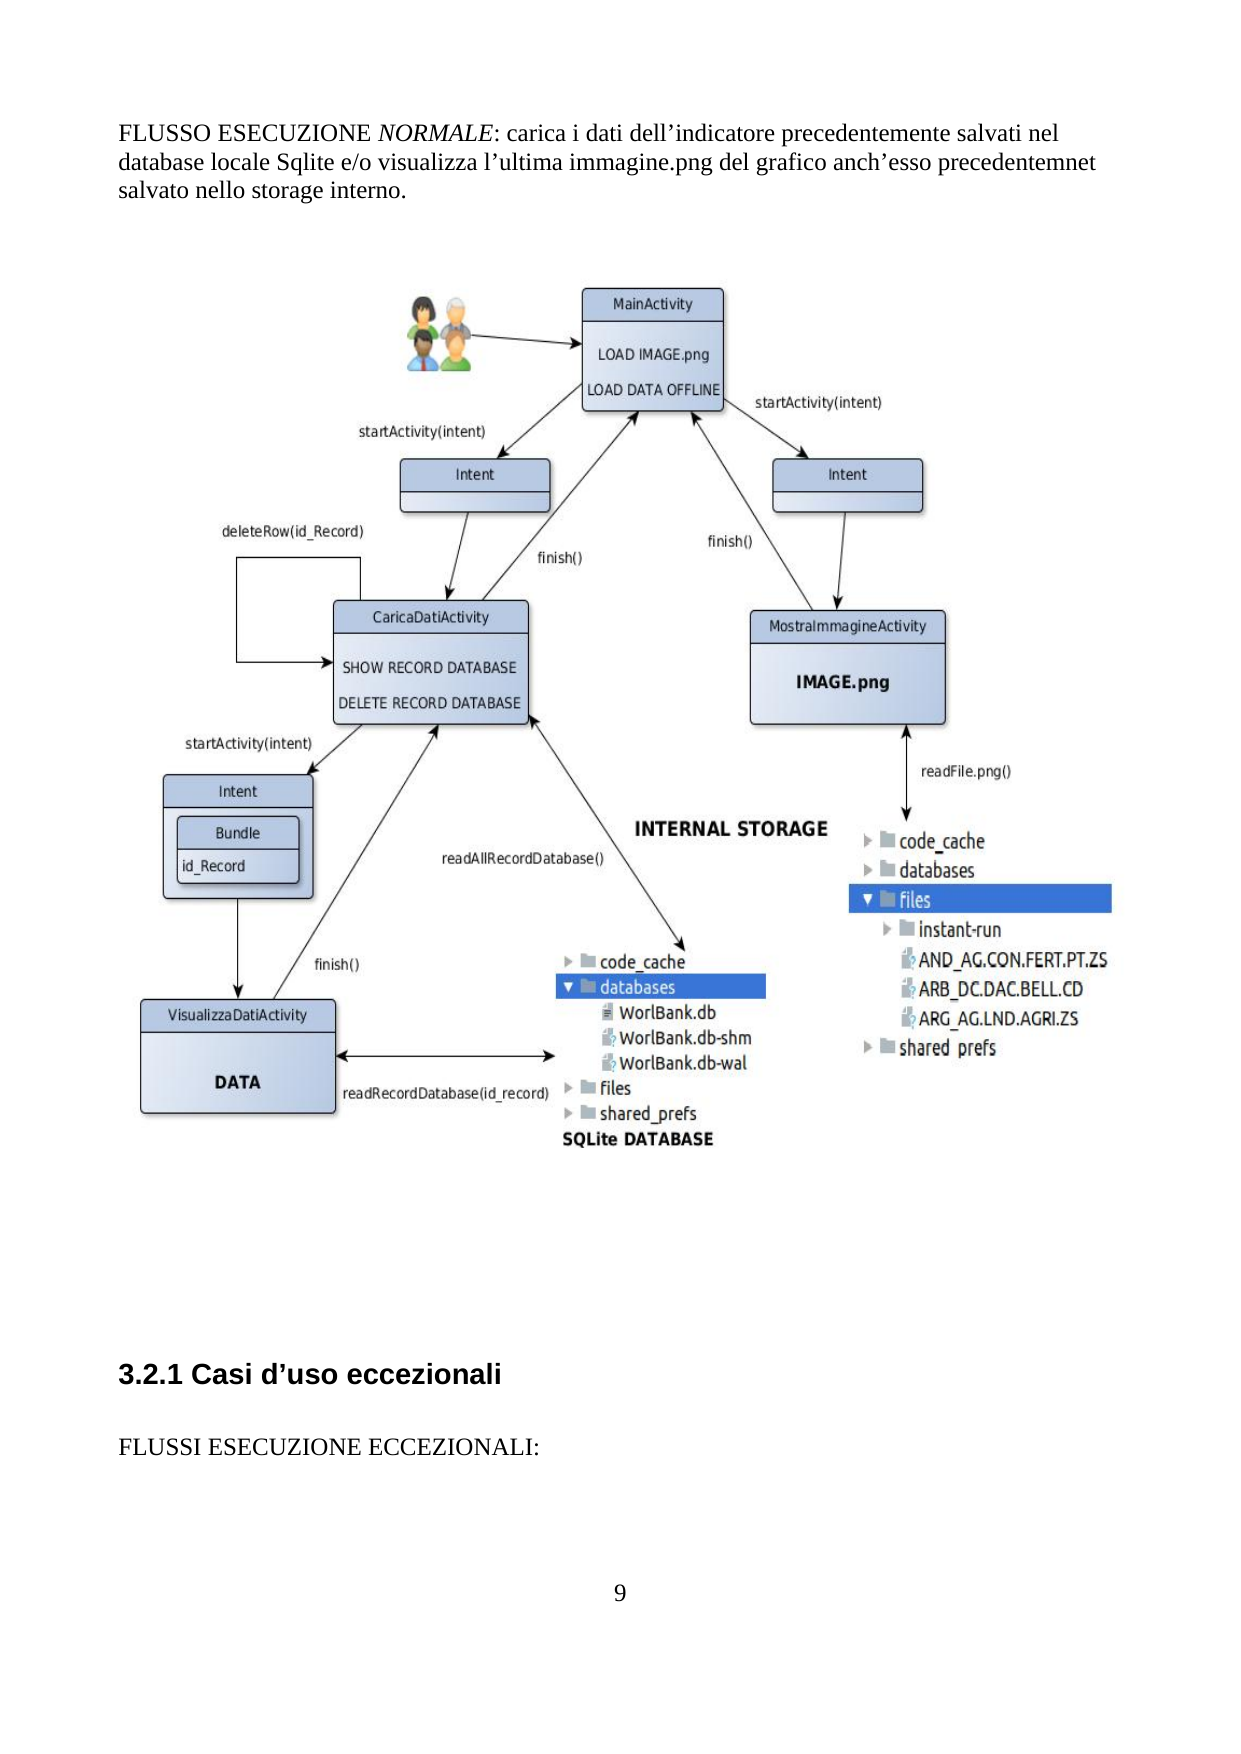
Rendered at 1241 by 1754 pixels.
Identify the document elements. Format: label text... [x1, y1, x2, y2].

subtitle 3.2.1 Casi d’uso eccezionali [118, 1357, 1122, 1391]
picture [124, 269, 1129, 1172]
text FLUSSI ESECUZIONE ECCEZIONALI: [118, 1432, 1122, 1461]
text FLUSSO ESECUZIONE NORMALE: carica i dati dell’indicatore precedentemente salvati nel database locale Sqlite e/o visualizza l’ultima immagine.png del grafico anch’esso precedentemnet salvato nello storage interno. [118, 118, 1122, 204]
